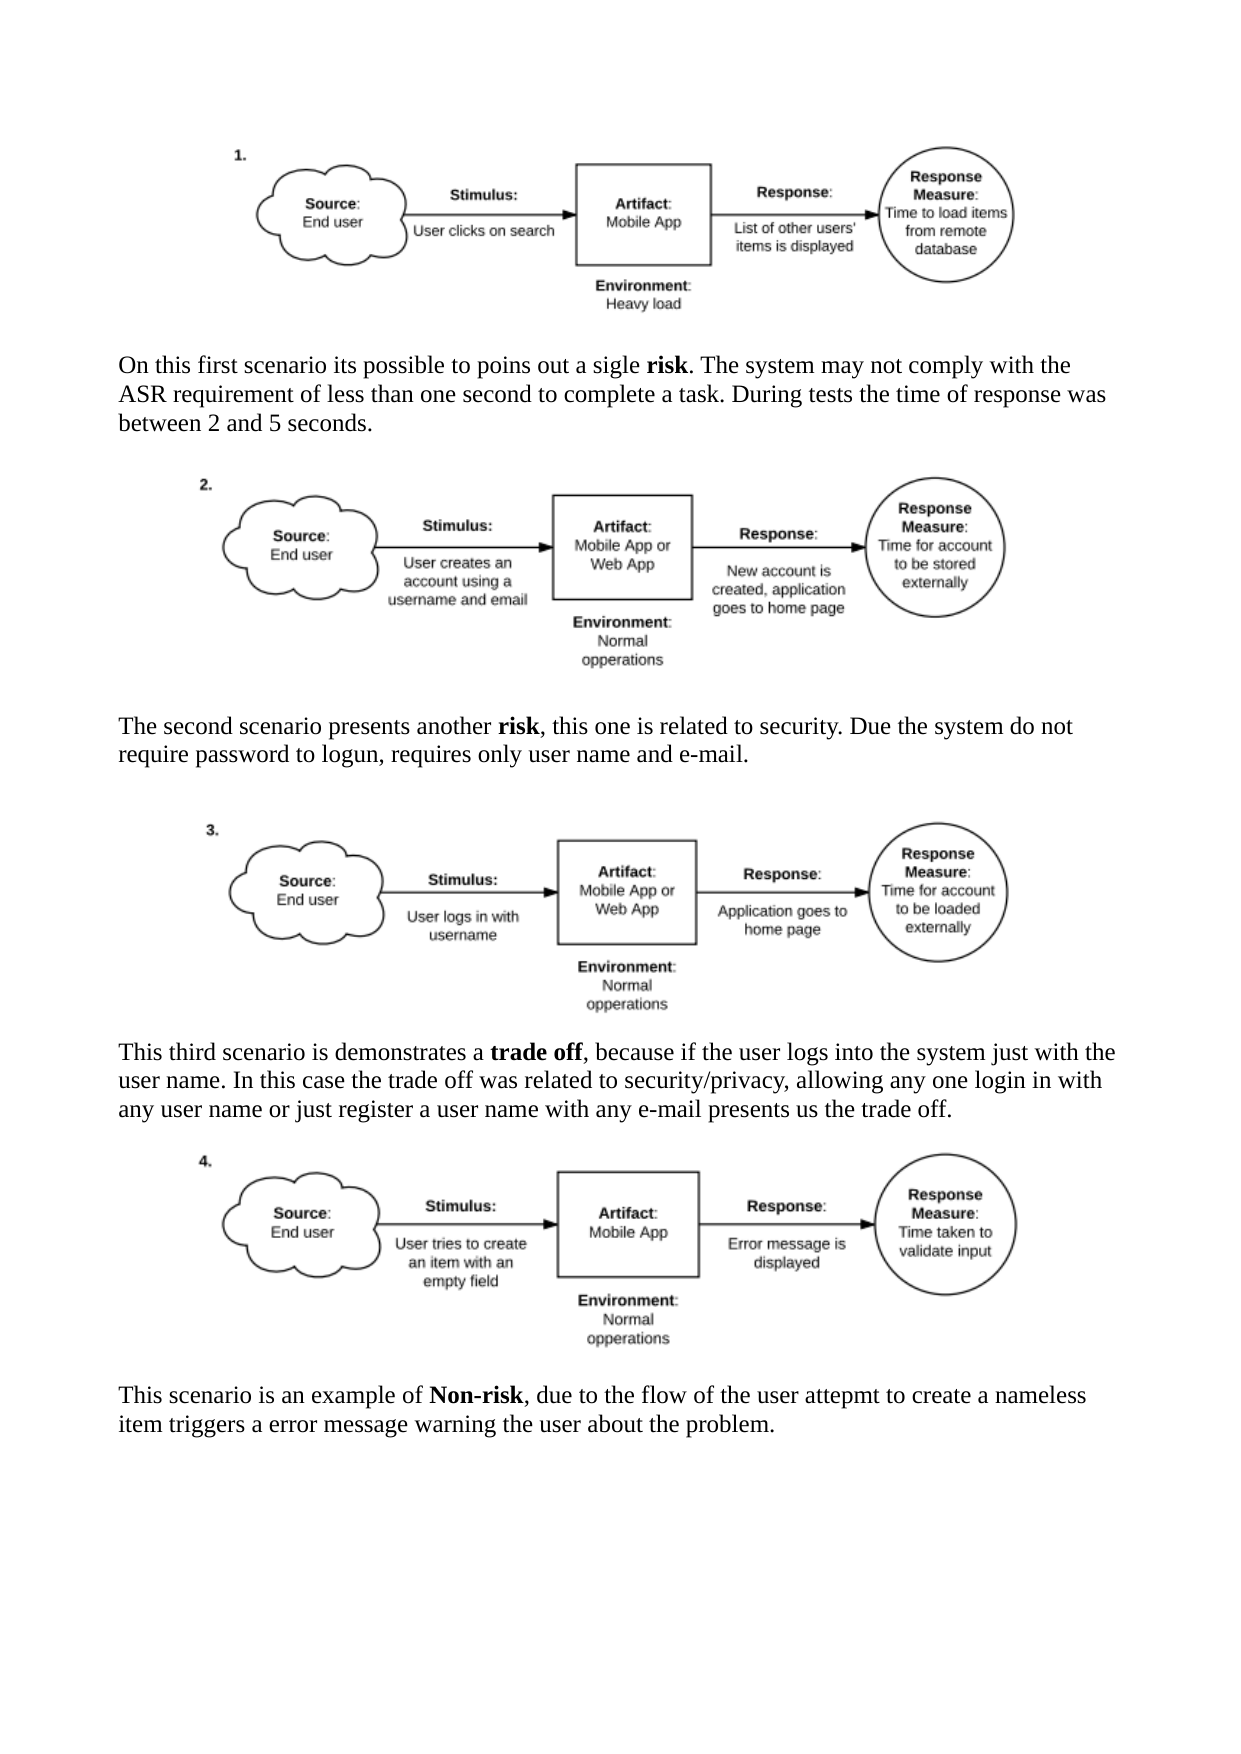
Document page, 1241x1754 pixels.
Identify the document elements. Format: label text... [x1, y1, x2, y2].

text The second scenario presents another risk, this one is related to security. Due the system do not require password to logun, requires only user name and e-mail. [118, 711, 1122, 768]
picture [169, 460, 703, 683]
picture [168, 1276, 710, 1381]
text On this first scenario its possible to poins out a sigle risk. The system may not comply with the ASR requirement of less than one second to complete a task. During tests the time of response was between 2 and 5 seconds. [118, 350, 1122, 437]
text This scenario is an example of Non-risk, due to the flow of the user attepmt to create a nameless item triggers a error message warning the user about the problem. [118, 1123, 1122, 1438]
text This third scenario is demonstrates a trade off, because if the user logs into the system just with the user name. In this case the trade off was related to security/privacy, allowing any one login in with any user name or just register a user name with any e-mail presents us the trade off. [118, 797, 1122, 1123]
picture [214, 130, 718, 262]
picture [176, 834, 713, 1037]
